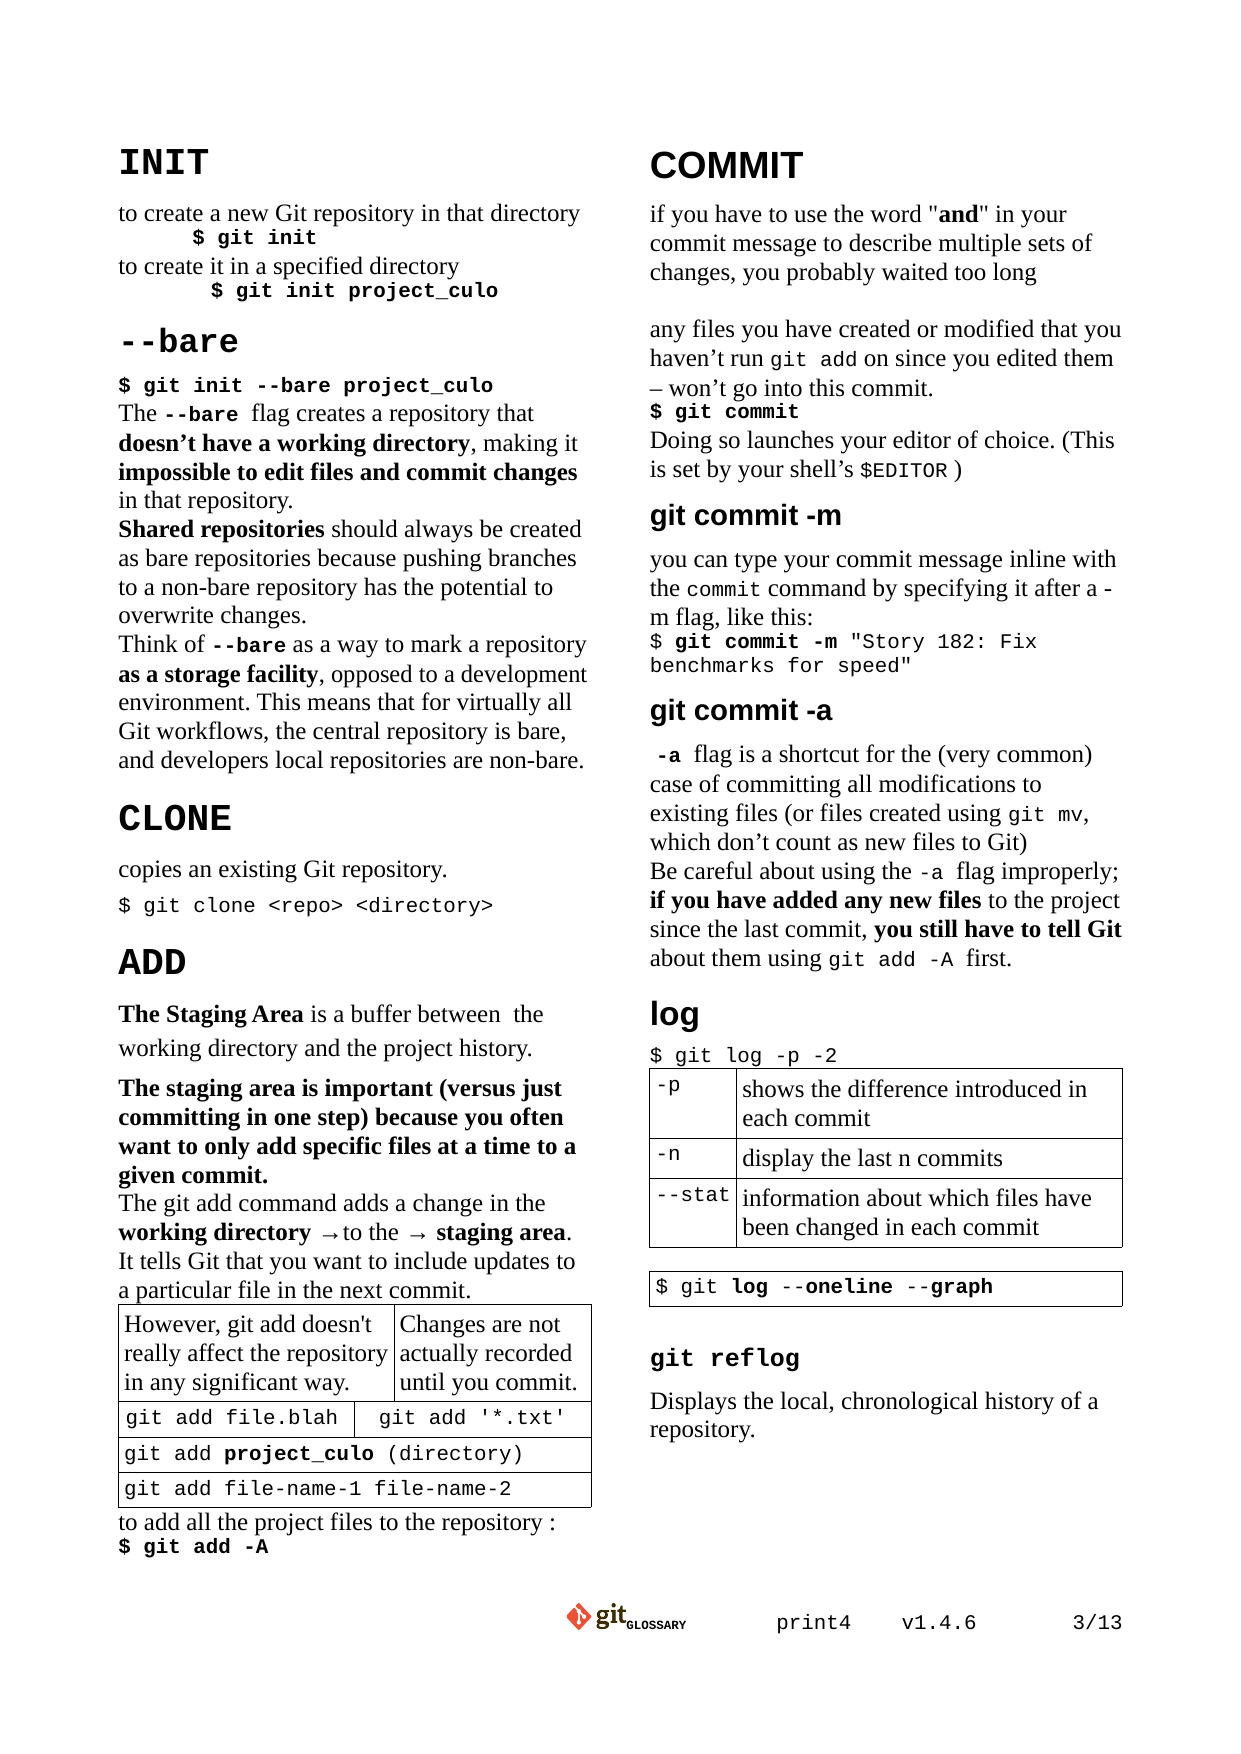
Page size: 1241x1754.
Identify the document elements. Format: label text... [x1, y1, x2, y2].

text $ git commit -m "Story 182: Fix benchmarks for speed" [649, 631, 1122, 678]
text to create it in a specified directory [118, 251, 591, 280]
text -a flag is a shortcut for the (very common) case of committing all modifications to existing files (or files created using git mv, which don’t count as new files to Git) [649, 739, 1122, 856]
table_header However, git add doesn't really affect the repository in any significant way. [119, 1305, 394, 1401]
subtitle CLONE [118, 799, 591, 842]
subtitle log [649, 993, 1122, 1032]
picture [566, 1603, 627, 1630]
table_cell -n [650, 1139, 736, 1178]
text any files you have created or modified that you haven’t run git add on since you edited them – won’t go into this commit. [649, 314, 1122, 401]
text It tells Git that you want to include updates to a particular file in the next commit. [118, 1246, 591, 1303]
text Think of --bare as a way to mark a repository as a storage facility, opposed to a development environment. This means that for virtually all Git workflows, the central repository is bare, and developers local repositories are non-bare. [118, 629, 591, 774]
text $ git init [118, 227, 591, 251]
subtitle INIT [118, 143, 591, 186]
text Shared repositories should always be created as bare repositories because pushing branches to a non-bare repository has the potential to overwrite changes. [118, 514, 591, 629]
text $ git init project_culo [118, 280, 591, 303]
text The Staging Area is a buffer between the working directory and the project history. [118, 999, 591, 1062]
text Displays the local, chronological history of a repository. [649, 1386, 1122, 1443]
subtitle git commit -m [649, 498, 1122, 532]
text The git add command adds a change in the working directory →to the → staging area. [118, 1188, 591, 1246]
table_header git add '*.txt' [355, 1402, 591, 1437]
table_header $ git log --oneline --graph [650, 1272, 1122, 1306]
text you can type your commit message inline with the commit command by specifying it after a -m flag, like this: [649, 544, 1122, 631]
text $ git add -A [118, 1536, 591, 1559]
text $ git log -p -2 [649, 1045, 1122, 1068]
subtitle COMMIT [649, 143, 1122, 187]
text $ git commit [649, 401, 1122, 425]
text to create a new Git repository in that directory [118, 198, 591, 227]
subtitle git commit -a [649, 693, 1122, 727]
table_cell git add project_culo (directory) [119, 1438, 591, 1472]
table_header Changes are not actually recorded until you commit. [395, 1305, 591, 1401]
text to add all the project files to the repository : [118, 1508, 591, 1536]
text Doing so launches your editor of choice. (This is set by your shell’s $EDITOR ) [649, 425, 1122, 483]
table_header git add file.blah [119, 1402, 354, 1437]
text Be careful about using the -a flag improperly; if you have added any new files to the project since the last commit, you still have to tell Git about them using git add -A first. [649, 856, 1122, 973]
table_cell display the last n commits [737, 1139, 1122, 1178]
table_header -p [650, 1069, 736, 1137]
text copies an existing Git repository. [118, 854, 591, 883]
table_cell --stat [650, 1179, 736, 1247]
subtitle ADD [118, 943, 591, 986]
text The --bare flag creates a repository that doesn’t have a working directory, making it impossible to edit files and commit changes in that repository. [118, 398, 591, 514]
table_cell git add file-name-1 file-name-2 [119, 1473, 591, 1507]
subtitle --bare [118, 324, 591, 362]
text The staging area is important (versus just committing in one step) because you often want to only add specific files at a time to a given commit. [118, 1073, 591, 1188]
text if you have to use the word "and" in your commit message to describe multiple sets of changes, you probably waited too long [649, 199, 1122, 286]
text $ git init --bare project_culo [118, 375, 591, 398]
text $ git clone <repo> <directory> [118, 894, 591, 918]
table_cell information about which files have been changed in each commit [737, 1179, 1122, 1247]
text git reflog [649, 1346, 1122, 1374]
table_header shows the difference introduced in each commit [737, 1069, 1122, 1137]
